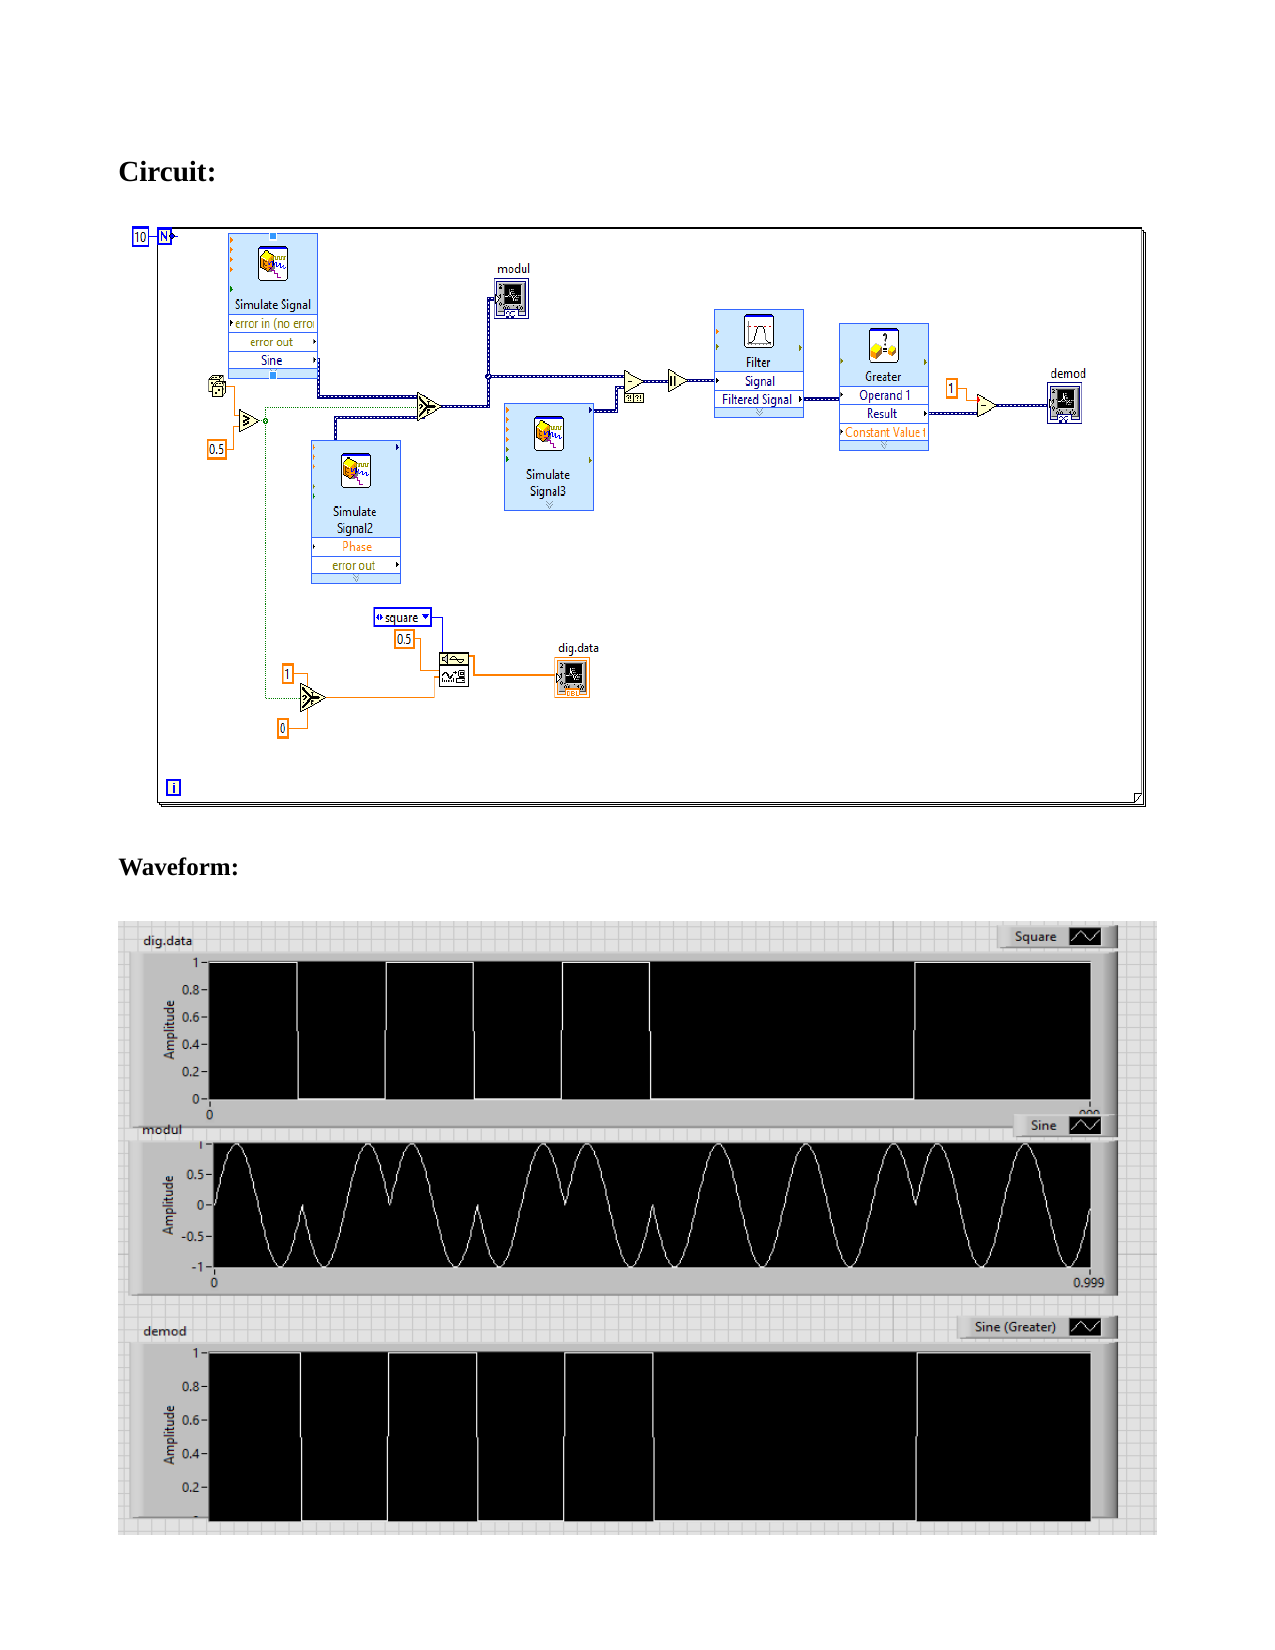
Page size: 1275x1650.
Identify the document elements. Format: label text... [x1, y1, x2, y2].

text Waveform: [118, 852, 1157, 880]
picture [118, 216, 1157, 823]
text Circuit: [118, 154, 1157, 188]
picture [118, 921, 1157, 1535]
